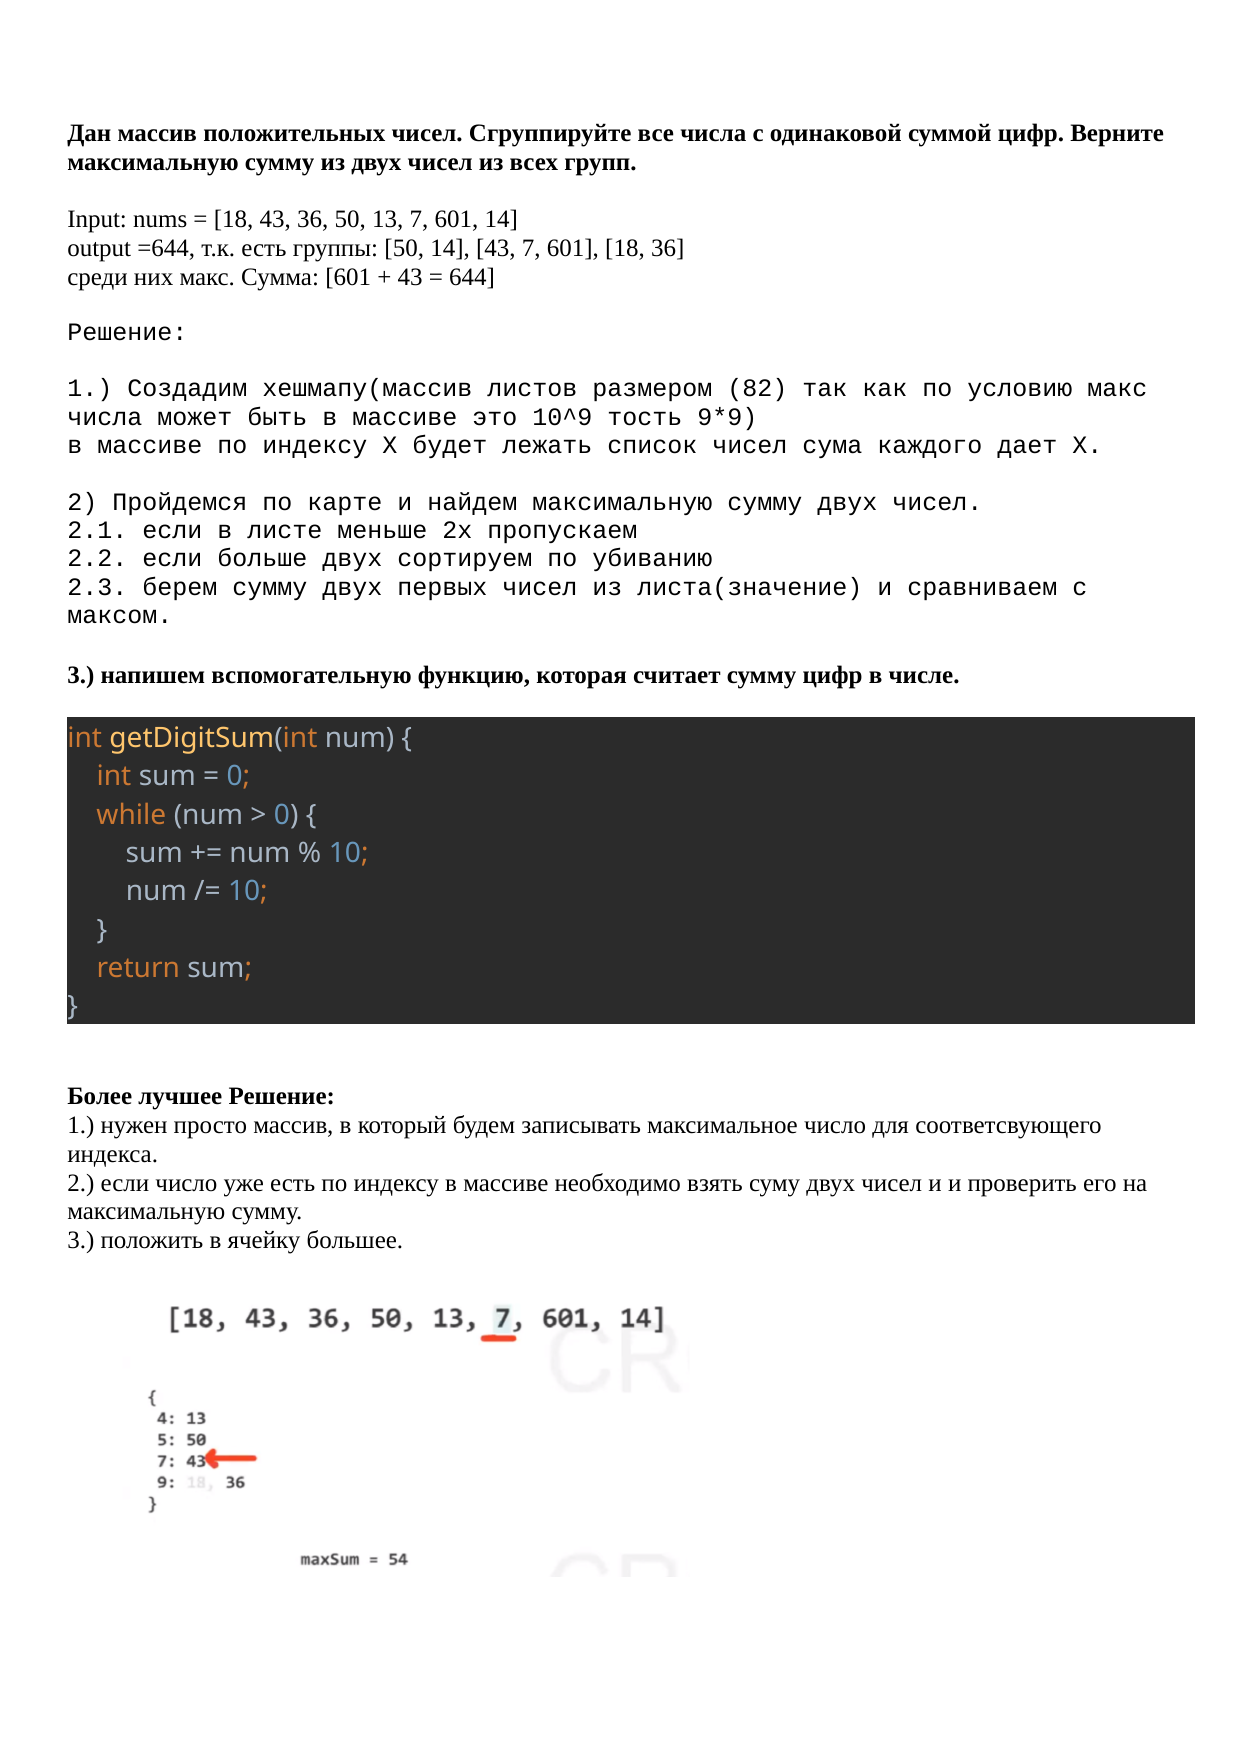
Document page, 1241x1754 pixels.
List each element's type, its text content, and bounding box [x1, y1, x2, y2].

text 1.) Создадим хешмапу(массив листов размером (82) так как по условию макс числа может быть в массиве это 10^9 тость 9*9) [67, 376, 1195, 433]
text Решение: [67, 319, 1195, 348]
text int getDigitSum(int num) { int sum = 0; while (num > 0) { sum += num % 10; num /= 10; } return sum; } [67, 717, 1195, 1024]
text 3.) напишем вспомогательную функцию, которая считает сумму цифр в числе. [67, 660, 1195, 688]
text output =644, т.к. есть группы: [50, 14], [43, 7, 601], [18, 36] [67, 233, 1195, 262]
text 2.) если число уже есть по индексу в массиве необходимо взять суму двух чисел и и проверить его на максимальную сумму. 3.) положить в ячейку большее. [67, 1168, 1195, 1254]
text в массиве по индексу Х будет лежать список чисел сума каждого дает Х. [67, 433, 1195, 461]
text Более лучшее Решение: 1.) нужен просто массив, в который будем записывать максимальное число для соответсвующего индекса. [67, 1081, 1195, 1168]
picture [122, 1276, 690, 1577]
text 2.3. берем сумму двух первых чисел из листа(значение) и сравниваем с максом. [67, 574, 1195, 631]
text 2) Пройдемся по карте и найдем максимальную сумму двух чисел. [67, 489, 1195, 518]
text 2.2. если больше двух сортируем по убиванию [67, 546, 1195, 574]
text Дан массив положительных чисел. Сгруппируйте все числа с одинаковой суммой цифр. Верните максимальную сумму из двух чисел из всех групп. [67, 118, 1195, 176]
text Input: nums = [18, 43, 36, 50, 13, 7, 601, 14] [67, 204, 1195, 233]
text 2.1. если в листе меньше 2х пропускаем [67, 518, 1195, 546]
text среди них макс. Сумма: [601 + 43 = 644] [67, 262, 1195, 291]
